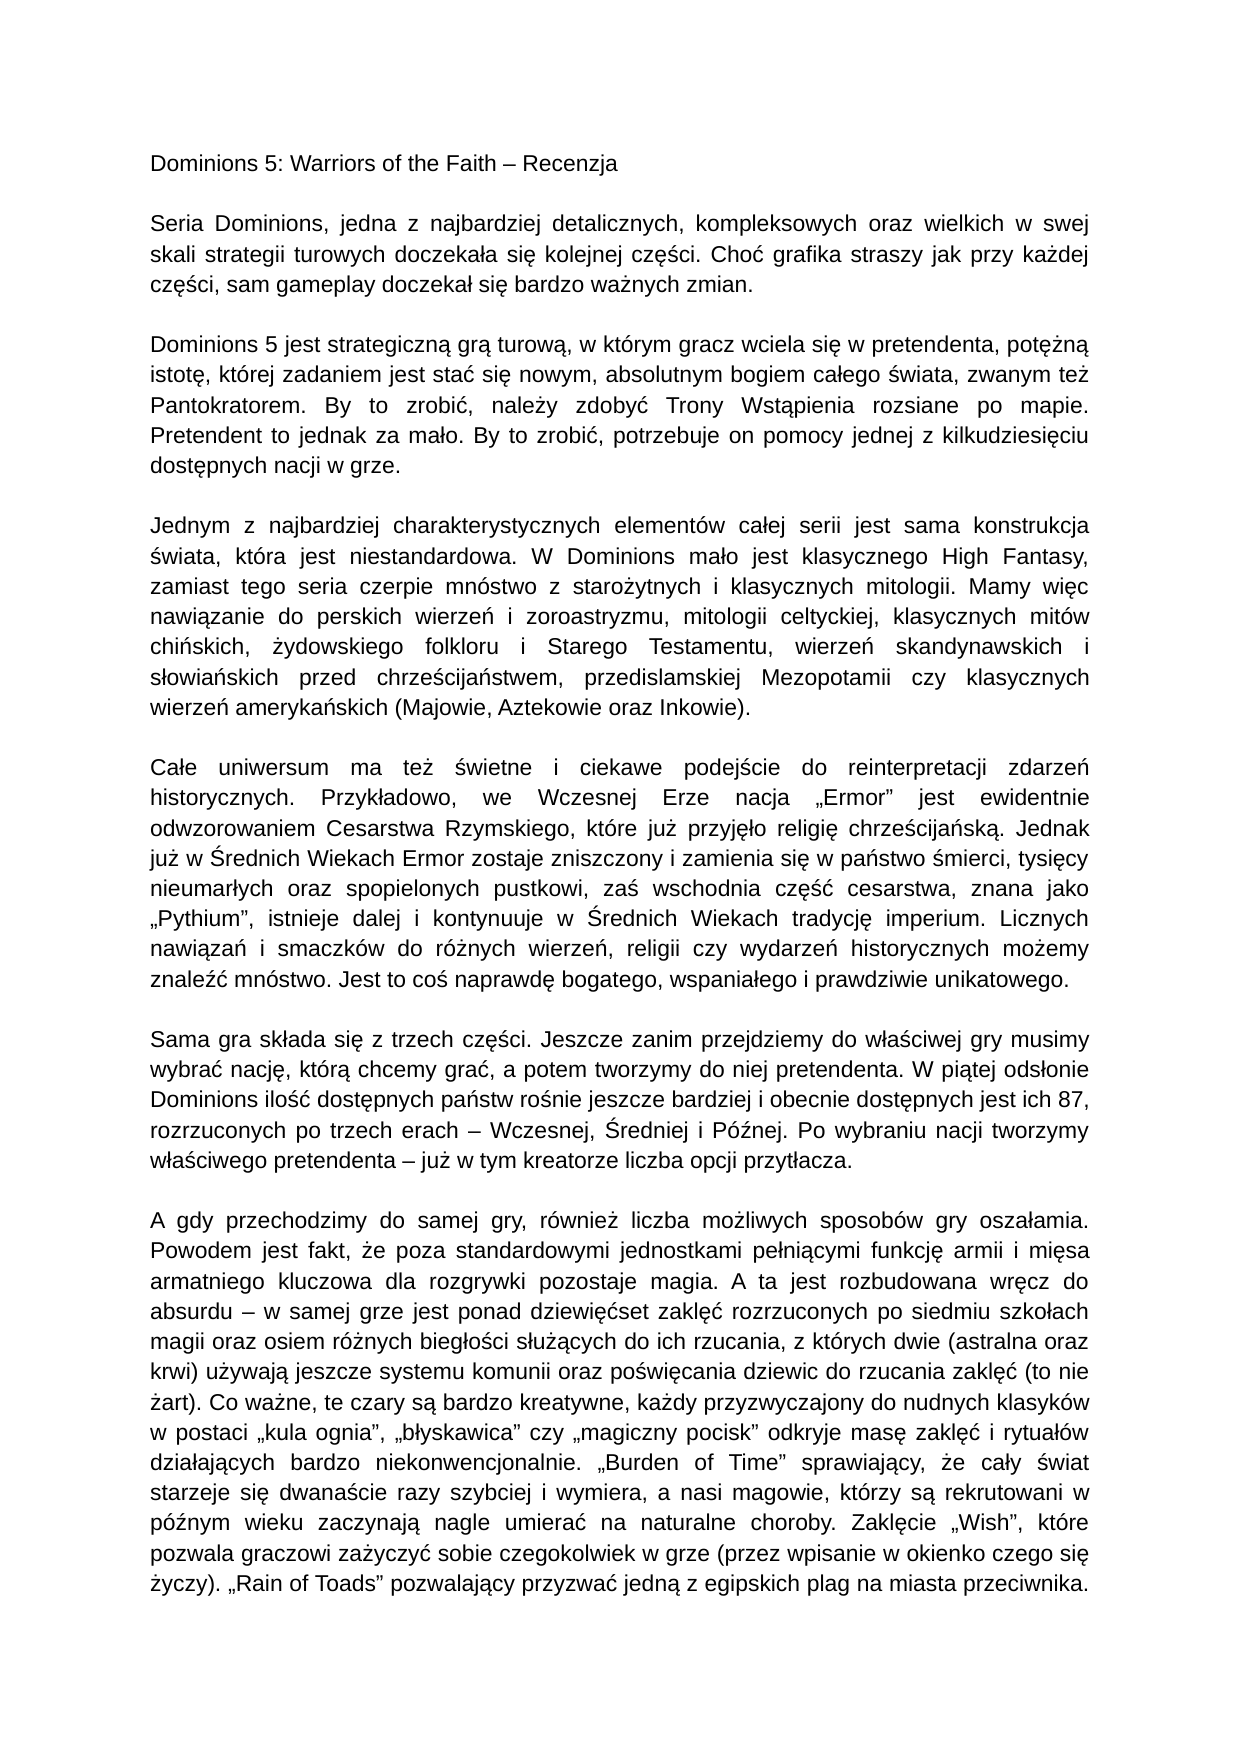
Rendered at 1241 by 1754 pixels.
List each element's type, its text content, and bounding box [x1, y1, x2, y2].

text Dominions 5 jest strategiczną grą turową, w którym gracz wciela się w pretendenta, potężną istotę, której zadaniem jest stać się nowym, absolutnym bogiem całego świata, zwanym też Pantokratorem. By to zrobić, należy zdobyć Trony Wstąpienia rozsiane po mapie. Pretendent to jednak za mało. By to zrobić, potrzebuje on pomocy jednej z kilkudziesięciu dostępnych nacji w grze. [150, 331, 1090, 478]
text Całe uniwersum ma też świetne i ciekawe podejście do reinterpretacji zdarzeń historycznych. Przykładowo, we Wczesnej Erze nacja „Ermor” jest ewidentnie odwzorowaniem Cesarstwa Rzymskiego, które już przyjęło religię chrześcijańską. Jednak już w Średnich Wiekach Ermor zostaje zniszczony i zamienia się w państwo śmierci, tysięcy nieumarłych oraz spopielonych pustkowi, zaś wschodnia część cesarstwa, znana jako „Pythium”, istnieje dalej i kontynuuje w Średnich Wiekach tradycję imperium. Licznych nawiązań i smaczków do różnych wierzeń, religii czy wydarzeń historycznych możemy znaleźć mnóstwo. Jest to coś naprawdę bogatego, wspaniałego i prawdziwie unikatowego. [150, 754, 1090, 992]
text Seria Dominions, jedna z najbardziej detalicznych, kompleksowych oraz wielkich w swej skali strategii turowych doczekała się kolejnej części. Choć grafika straszy jak przy każdej części, sam gameplay doczekał się bardzo ważnych zmian. [150, 210, 1090, 297]
text Sama gra składa się z trzech części. Jeszcze zanim przejdziemy do właściwej gry musimy wybrać nację, którą chcemy grać, a potem tworzymy do niej pretendenta. W piątej odsłonie Dominions ilość dostępnych państw rośnie jeszcze bardziej i obecnie dostępnych jest ich 87, rozrzuconych po trzech erach – Wczesnej, Średniej i Późnej. Po wybraniu nacji tworzymy właściwego pretendenta – już w tym kreatorze liczba opcji przytłacza. [150, 1026, 1090, 1173]
text Jednym z najbardziej charakterystycznych elementów całej serii jest sama konstrukcja świata, która jest niestandardowa. W Dominions mało jest klasycznego High Fantasy, zamiast tego seria czerpie mnóstwo z starożytnych i klasycznych mitologii. Mamy więc nawiązanie do perskich wierzeń i zoroastryzmu, mitologii celtyckiej, klasycznych mitów chińskich, żydowskiego folkloru i Starego Testamentu, wierzeń skandynawskich i słowiańskich przed chrześcijaństwem, przedislamskiej Mezopotamii czy klasycznych wierzeń amerykańskich (Majowie, Aztekowie oraz Inkowie). [150, 512, 1090, 720]
text A gdy przechodzimy do samej gry, również liczba możliwych sposobów gry oszałamia. Powodem jest fakt, że poza standardowymi jednostkami pełniącymi funkcję armii i mięsa armatniego kluczowa dla rozgrywki pozostaje magia. A ta jest rozbudowana wręcz do absurdu – w samej grze jest ponad dziewięćset zaklęć rozrzuconych po siedmiu szkołach magii oraz osiem różnych biegłości służących do ich rzucania, z których dwie (astralna oraz krwi) używają jeszcze systemu komunii oraz poświęcania dziewic do rzucania zaklęć (to nie żart). Co ważne, te czary są bardzo kreatywne, każdy przyzwyczajony do nudnych klasyków w postaci „kula ognia”, „błyskawica” czy „magiczny pocisk” odkryje masę zaklęć i rytuałów działających bardzo niekonwencjonalnie. „Burden of Time” sprawiający, że cały świat starzeje się dwanaście razy szybciej i wymiera, a nasi magowie, którzy są rekrutowani w późnym wieku zaczynają nagle umierać na naturalne choroby. Zaklęcie „Wish”, które pozwala graczowi zażyczyć sobie czegokolwiek w grze (przez wpisanie w okienko czego się życzy). „Rain of Toads” pozwalający przyzwać jedną z egipskich plag na miasta przeciwnika. [150, 1207, 1090, 1596]
text Dominions 5: Warriors of the Faith – Recenzja [150, 150, 1090, 176]
